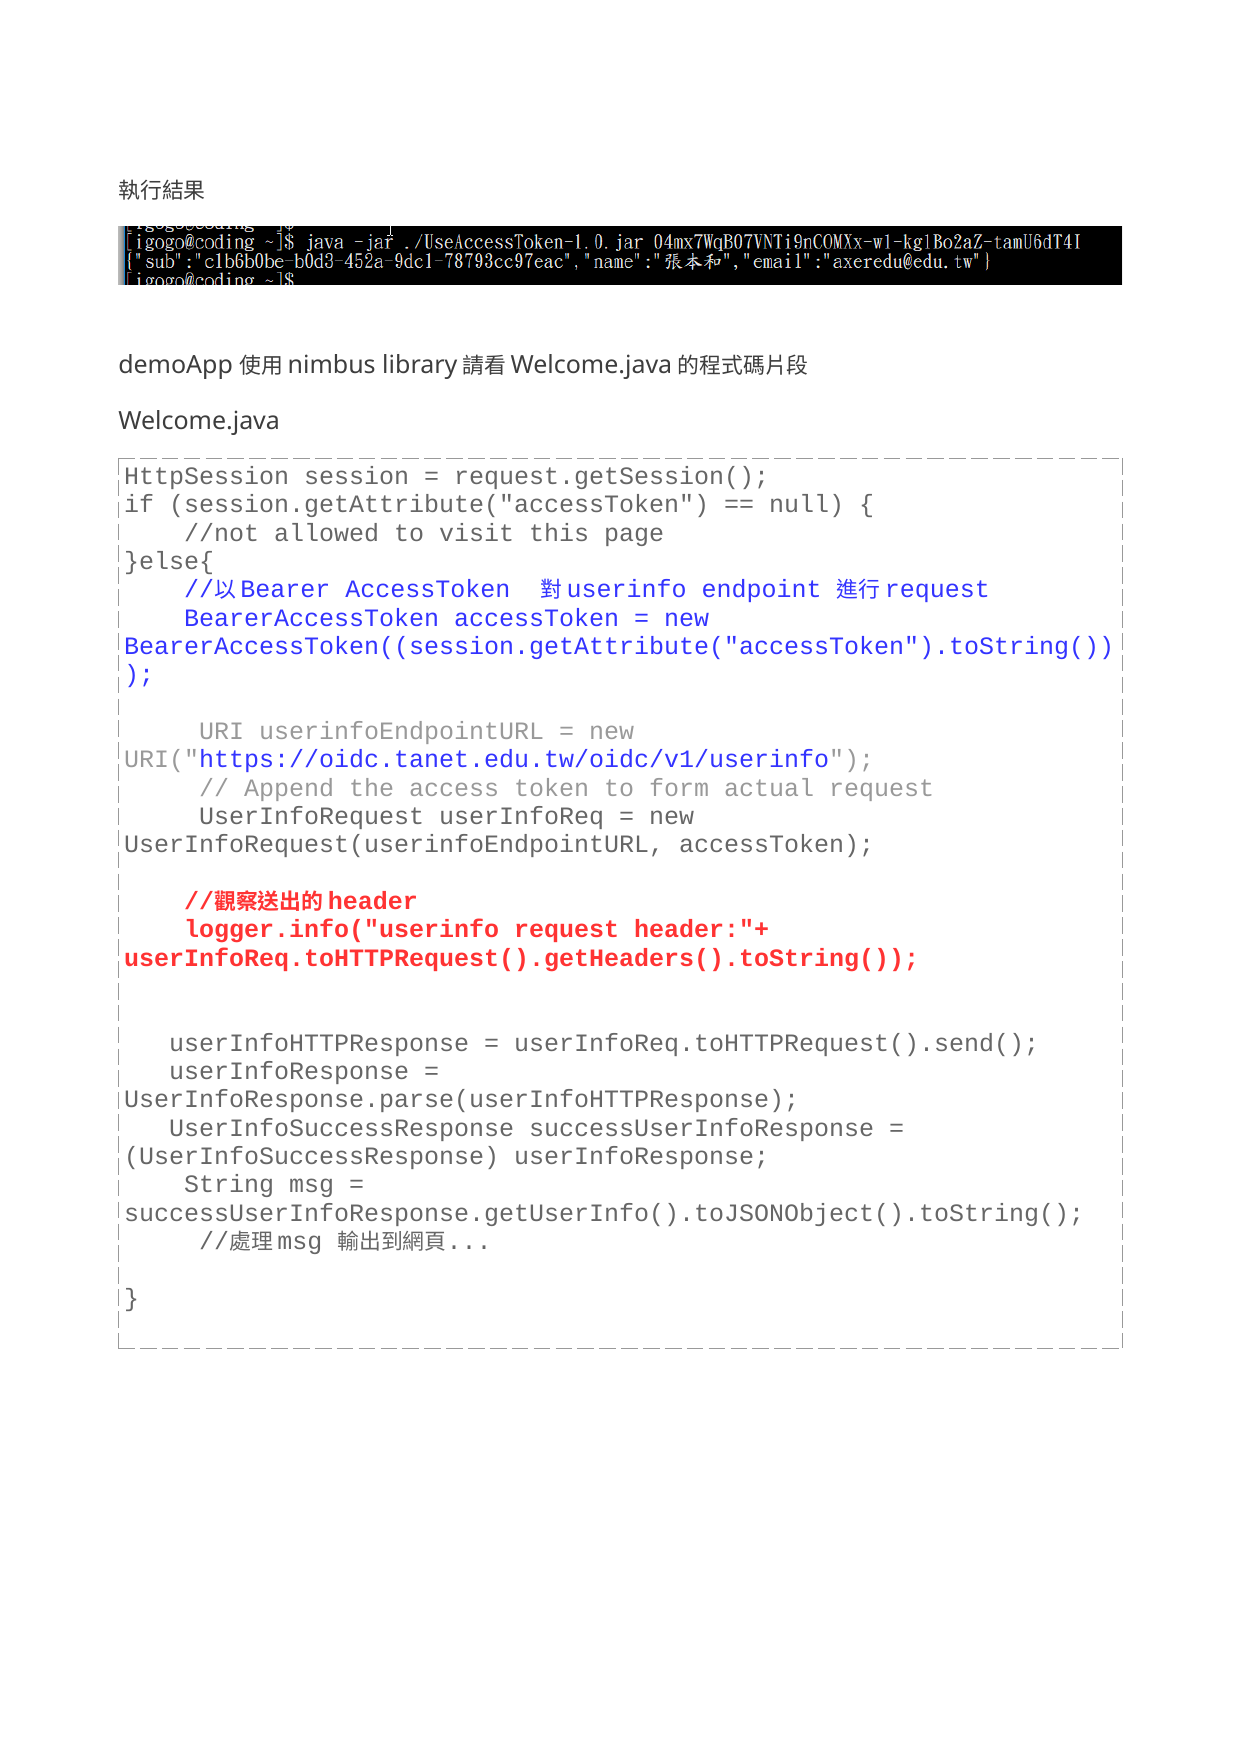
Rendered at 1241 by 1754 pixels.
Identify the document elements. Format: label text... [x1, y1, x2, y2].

text Welcome.java [118, 402, 1122, 437]
table_header HttpSession session = request.getSession(); if (session.getAttribute("accessToken") == null) { //not allowed to visit this page }else{ //以Bearer AccessToken 對userinfo endpoint 進行request BearerAccessToken accessToken = new BearerAccessToken((session.getAttribute("accessToken").toString())); URI userinfoEndpointURL = new URI("https://oidc.tanet.edu.tw/oidc/v1/userinfo"); // Append the access token to form actual request UserInfoRequest userInfoReq = new UserInfoRequest(userinfoEndpointURL, accessToken); //觀察送出的header logger.info("userinfo request header:"+ userInfoReq.toHTTPRequest().getHeaders().toString()); userInfoHTTPResponse = userInfoReq.toHTTPRequest().send(); userInfoResponse = UserInfoResponse.parse(userInfoHTTPResponse); UserInfoSuccessResponse successUserInfoResponse = (UserInfoSuccessResponse) userInfoResponse; String msg = successUserInfoResponse.getUserInfo().toJSONObject().toString(); //處理msg 輸出到網頁... } [118, 458, 1122, 1348]
text 執行結果 [118, 173, 1122, 205]
picture [118, 226, 1123, 285]
text demoApp 使用nimbus library請看Welcome.java的程式碼片段 [118, 347, 1122, 381]
